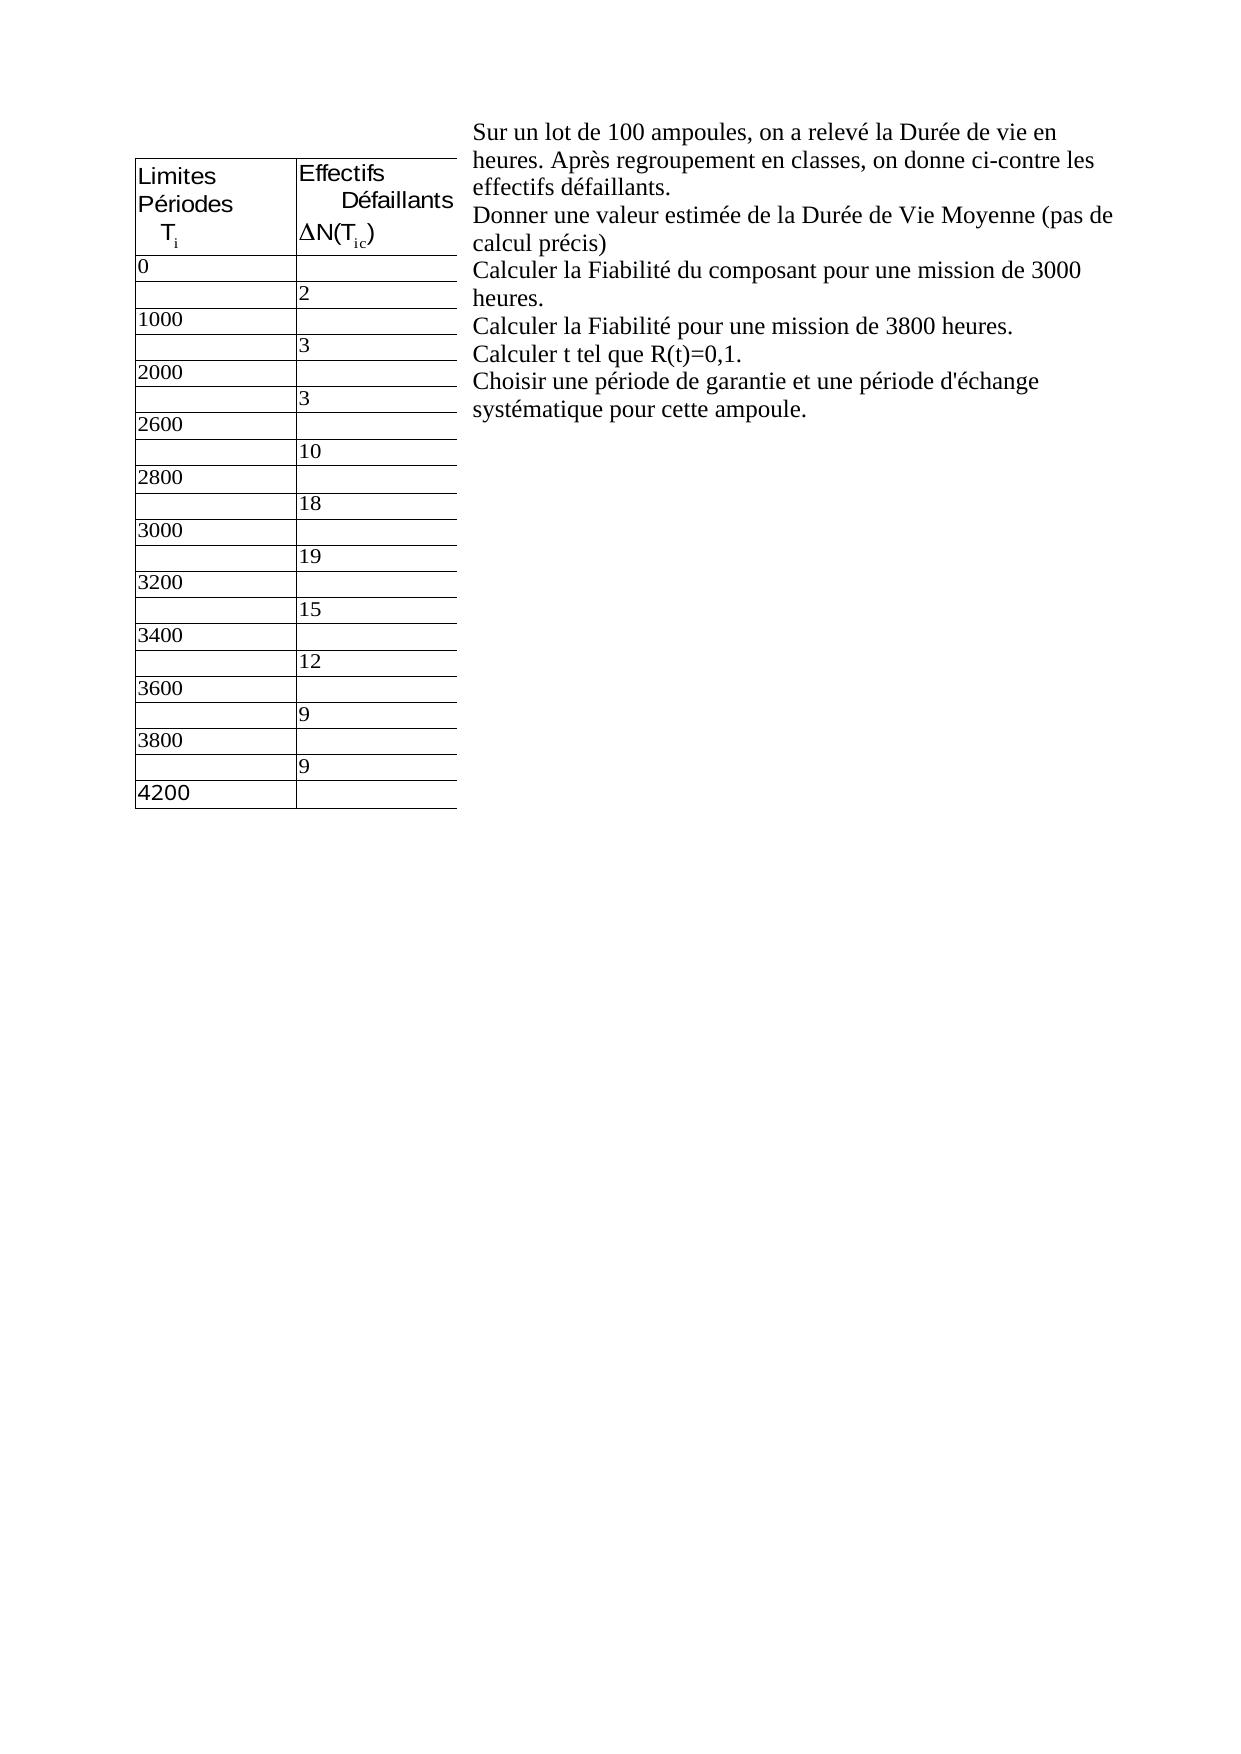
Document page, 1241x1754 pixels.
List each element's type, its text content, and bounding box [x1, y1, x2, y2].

text Calculer t tel que R(t)=0,1. [472, 340, 1122, 367]
text Sur un lot de 100 ampoules, on a relevé la Durée de vie en heures. Après regroupement en classes, on donne ci-contre les effectifs défaillants. [472, 118, 1122, 201]
text Choisir une période de garantie et une période d'échange systématique pour cette ampoule. [472, 367, 1122, 423]
text Calculer la Fiabilité du composant pour une mission de 3000 heures. [472, 257, 1122, 312]
text Donner une valeur estimée de la Durée de Vie Moyenne (pas de calcul précis) [472, 201, 1122, 257]
text Calculer la Fiabilité pour une mission de 3800 heures. [472, 312, 1122, 340]
